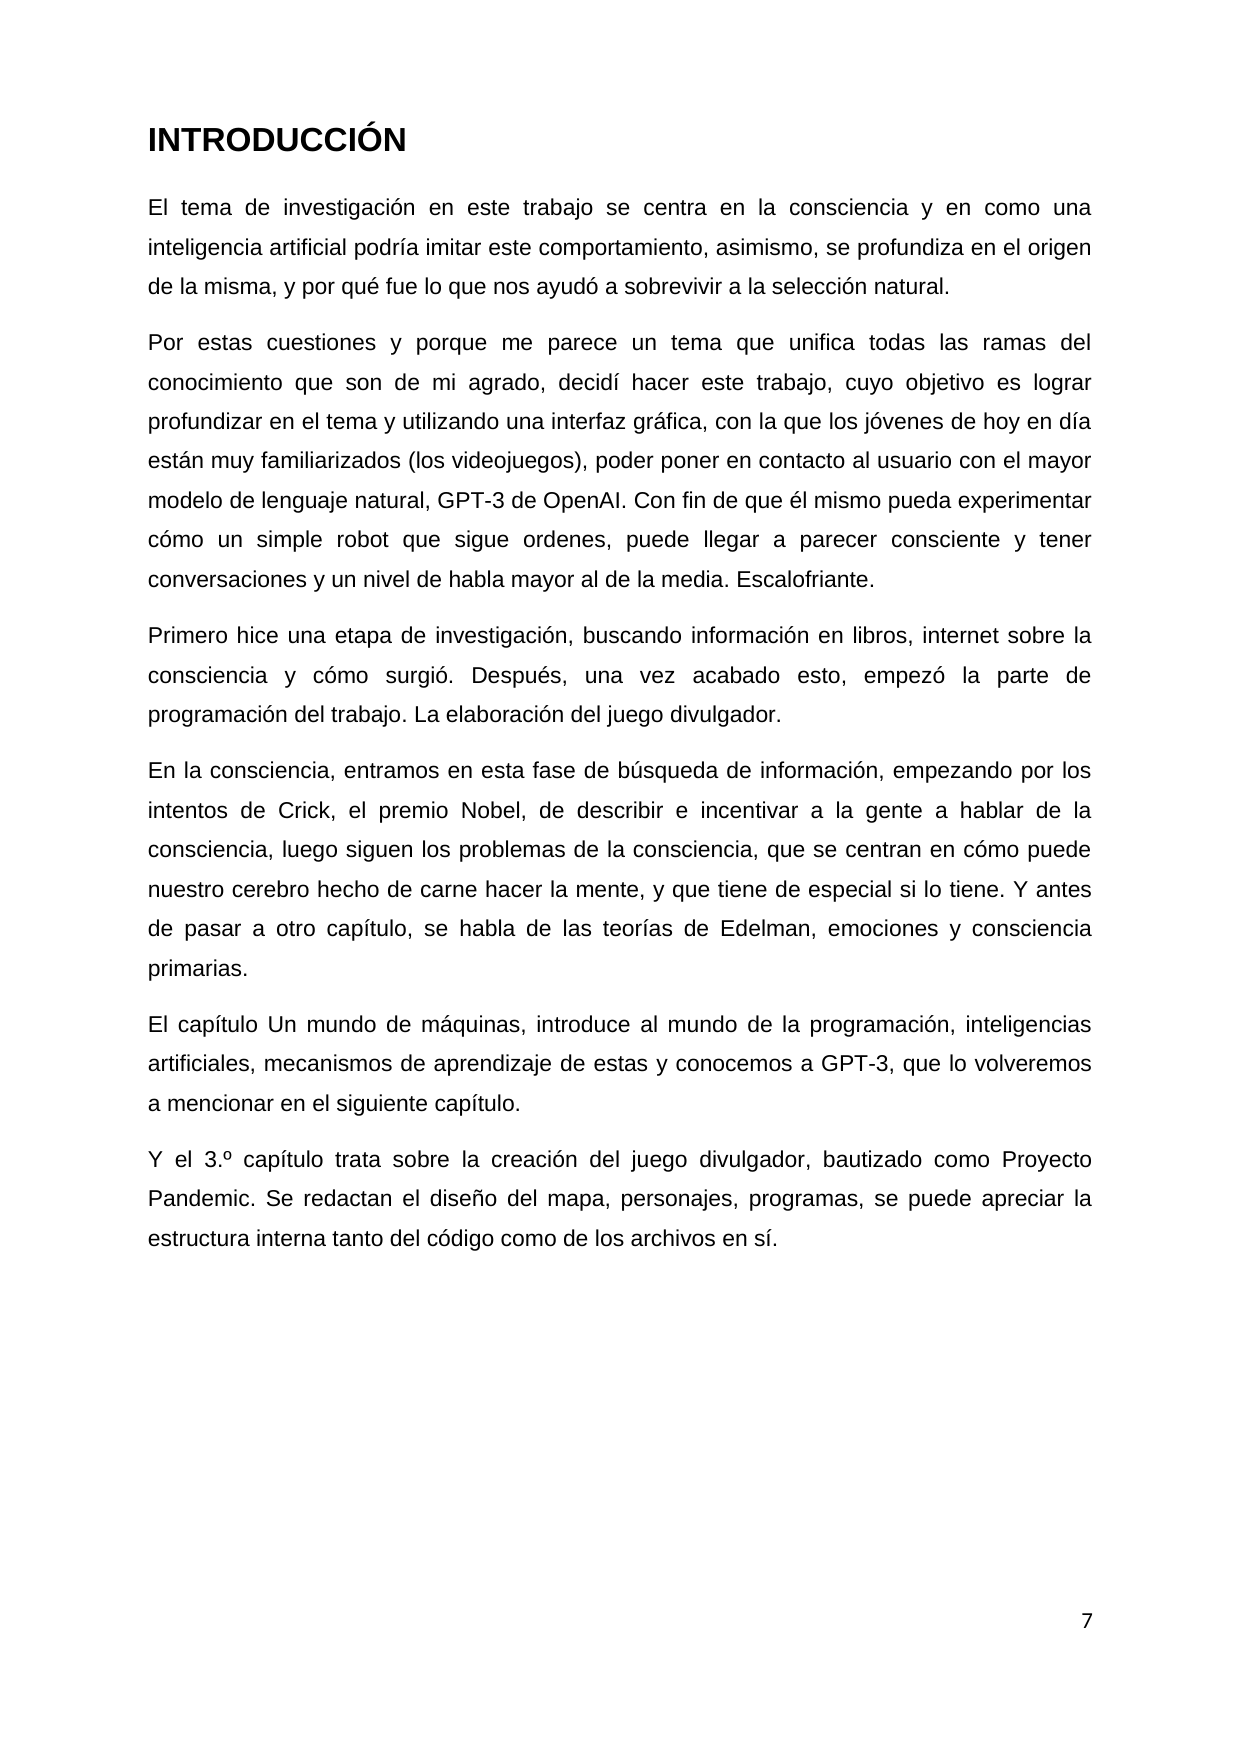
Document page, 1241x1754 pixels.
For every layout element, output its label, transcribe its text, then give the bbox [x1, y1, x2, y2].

text Y el 3.º capítulo trata sobre la creación del juego divulgador, bautizado como Proyecto Pandemic. Se redactan el diseño del mapa, personajes, programas, se puede apreciar la estructura interna tanto del código como de los archivos en sí. [148, 1146, 1093, 1251]
text Por estas cuestiones y porque me parece un tema que unifica todas las ramas del conocimiento que son de mi agrado, decidí hacer este trabajo, cuyo objetivo es lograr profundizar en el tema y utilizando una interfaz gráfica, con la que los jóvenes de hoy en día están muy familiarizados (los videojuegos), poder poner en contacto al usuario con el mayor modelo de lenguaje natural, GPT-3 de OpenAI. Con fin de que él mismo pueda experimentar cómo un simple robot que sigue ordenes, puede llegar a parecer consciente y tener conversaciones y un nivel de habla mayor al de la media. Escalofriante. [148, 329, 1093, 592]
text Primero hice una etapa de investigación, buscando información en libros, internet sobre la consciencia y cómo surgió. Después, una vez acabado esto, empezó la parte de programación del trabajo. La elaboración del juego divulgador. [148, 622, 1093, 727]
text INTRODUCCIÓN [148, 120, 1093, 158]
text El tema de investigación en este trabajo se centra en la consciencia y en como una inteligencia artificial podría imitar este comportamiento, asimismo, se profundiza en el origen de la misma, y por qué fue lo que nos ayudó a sobrevivir a la selección natural. [148, 194, 1093, 299]
text En la consciencia, entramos en esta fase de búsqueda de información, empezando por los intentos de Crick, el premio Nobel, de describir e incentivar a la gente a hablar de la consciencia, luego siguen los problemas de la consciencia, que se centran en cómo puede nuestro cerebro hecho de carne hacer la mente, y que tiene de especial si lo tiene. Y antes de pasar a otro capítulo, se habla de las teorías de Edelman, emociones y consciencia primarias. [148, 757, 1093, 981]
text El capítulo Un mundo de máquinas, introduce al mundo de la programación, inteligencias artificiales, mecanismos de aprendizaje de estas y conocemos a GPT-3, que lo volveremos a mencionar en el siguiente capítulo. [148, 1011, 1093, 1116]
